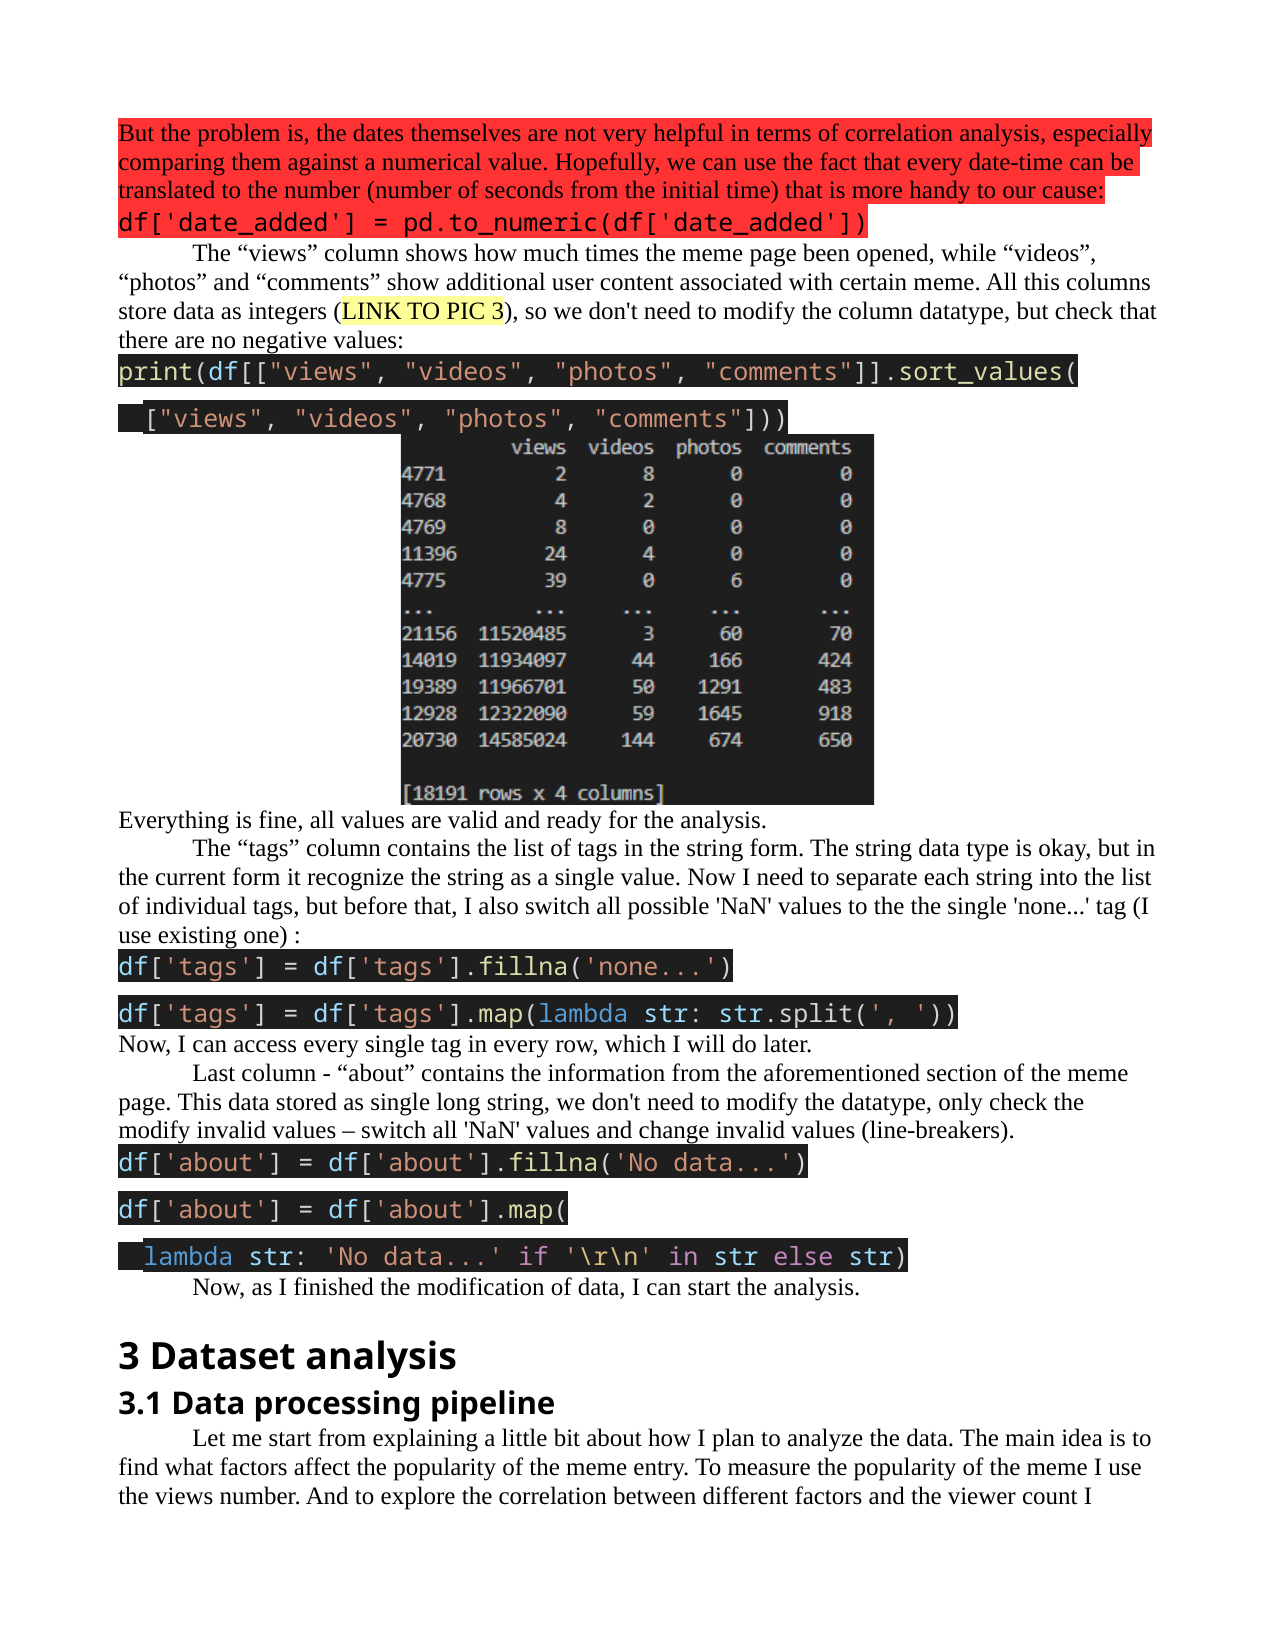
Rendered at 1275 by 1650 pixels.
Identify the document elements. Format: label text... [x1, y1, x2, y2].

text df['date_added'] = pd.to_numeric(df['date_added']) [118, 204, 1157, 238]
text Let me start from explaining a little bit about how I plan to analyze the data. The main idea is to find what factors affect the popularity of the meme entry. To measure the popularity of the meme I use the views number. And to explore the correlation between different factors and the viewer count I [118, 1423, 1157, 1509]
picture [400, 434, 875, 805]
text Last column - “about” contains the information from the aforementioned section of the meme page. This data stored as single long string, we don't need to modify the datatype, only check the modify invalid values – switch all 'NaN' values and change invalid values (line-breakers). [118, 1058, 1157, 1144]
text 3.1 Data processing pipeline [118, 1381, 1157, 1423]
text lambda str: 'No data...' if '\r\n' in str else str) [118, 1225, 1157, 1272]
text ["views", "videos", "photos", "comments"])) [118, 387, 1157, 434]
text 3 Dataset analysis [118, 1330, 1157, 1381]
text df['about'] = df['about'].fillna('No data...') [118, 1144, 1157, 1178]
text Now, as I finished the modification of data, I can start the analysis. [118, 1272, 1157, 1301]
text The “views” column shows how much times the meme page been opened, while “videos”, “photos” and “comments” show additional user content associated with certain meme. All this columns store data as integers (LINK TO PIC 3), so we don't need to modify the column datatype, but check that there are no negative values: [118, 238, 1157, 353]
text Everything is fine, all values are valid and ready for the analysis. [118, 434, 1157, 833]
text But the problem is, the dates themselves are not very helpful in terms of correlation analysis, especially comparing them against a numerical value. Hopefully, we can use the fact that every date-time can be translated to the number (number of seconds from the initial time) that is more handy to our cause: [118, 118, 1157, 204]
text Now, I can access every single tag in every row, which I will do later. [118, 1029, 1157, 1058]
text df['tags'] = df['tags'].fillna('none...') [118, 948, 1157, 982]
text df['tags'] = df['tags'].map(lambda str: str.split(', ')) [118, 982, 1157, 1029]
text df['about'] = df['about'].map( [118, 1178, 1157, 1225]
text print(df[["views", "videos", "photos", "comments"]].sort_values( [118, 353, 1157, 387]
text The “tags” column contains the list of tags in the string form. The string data type is okay, but in the current form it recognize the string as a single value. Now I need to separate each string into the list of individual tags, but before that, I also switch all possible 'NaN' values to the the single 'none...' tag (I use existing one) : [118, 833, 1157, 948]
